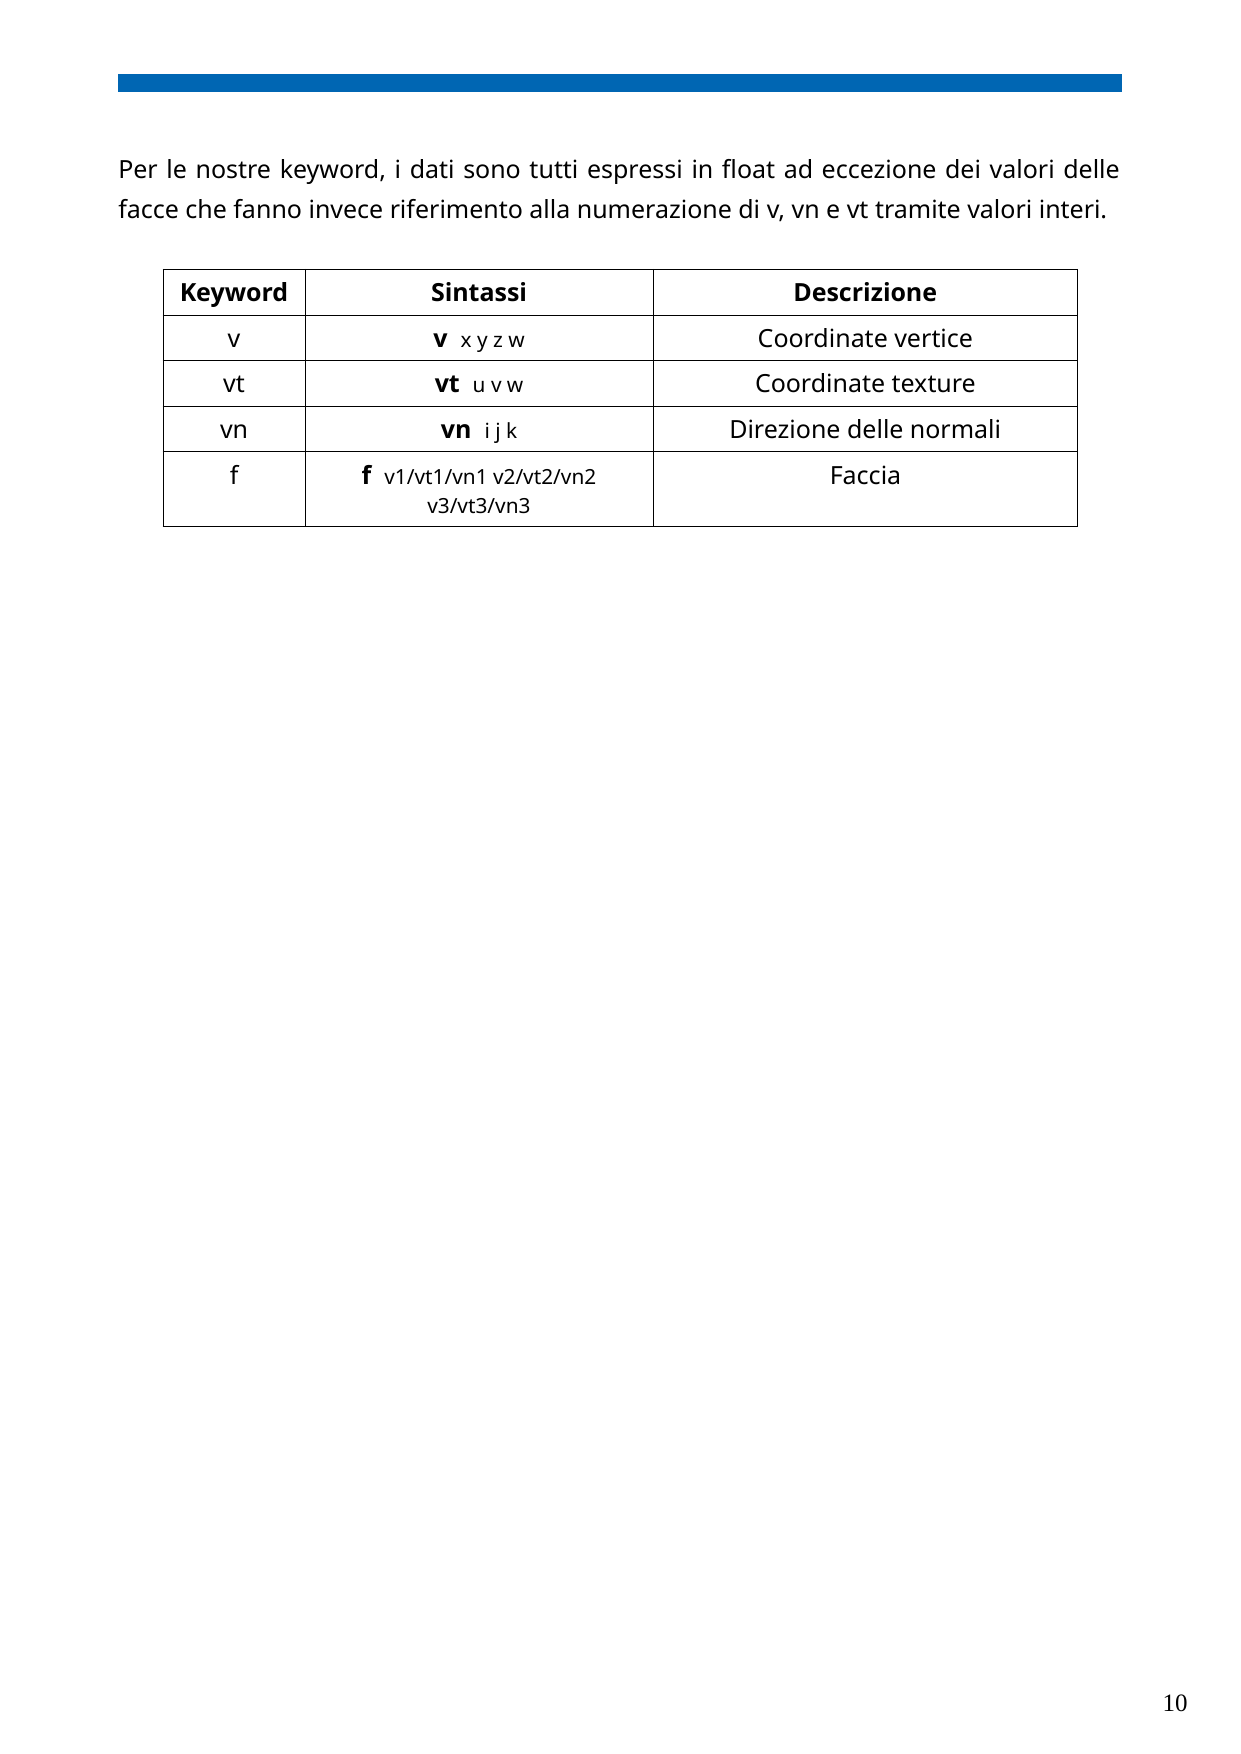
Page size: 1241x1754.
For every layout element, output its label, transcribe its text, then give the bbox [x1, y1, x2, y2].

table_header Descrizione [654, 270, 1077, 314]
table_cell f v1/vt1/vn1 v2/vt2/vn2 v3/vt3/vn3 [306, 452, 653, 526]
table_cell v x y z w [306, 316, 653, 360]
table_cell vt [164, 361, 305, 406]
table_cell vn [164, 407, 305, 451]
table_header Sintassi [306, 270, 653, 314]
table_cell f [164, 452, 305, 526]
table_cell Direzione delle normali [654, 407, 1077, 451]
text Per le nostre keyword, i dati sono tutti espressi in float ad eccezione dei valori delle facce che fanno invece riferimento alla numerazione di v, vn e vt tramite valori interi. [118, 151, 1122, 226]
table_header Keyword [164, 270, 305, 314]
table_cell v [164, 316, 305, 360]
table_cell vn i j k [306, 407, 653, 451]
table_cell Coordinate texture [654, 361, 1077, 406]
table_cell Faccia [654, 452, 1077, 526]
table_cell Coordinate vertice [654, 316, 1077, 360]
table_cell vt u v w [306, 361, 653, 406]
